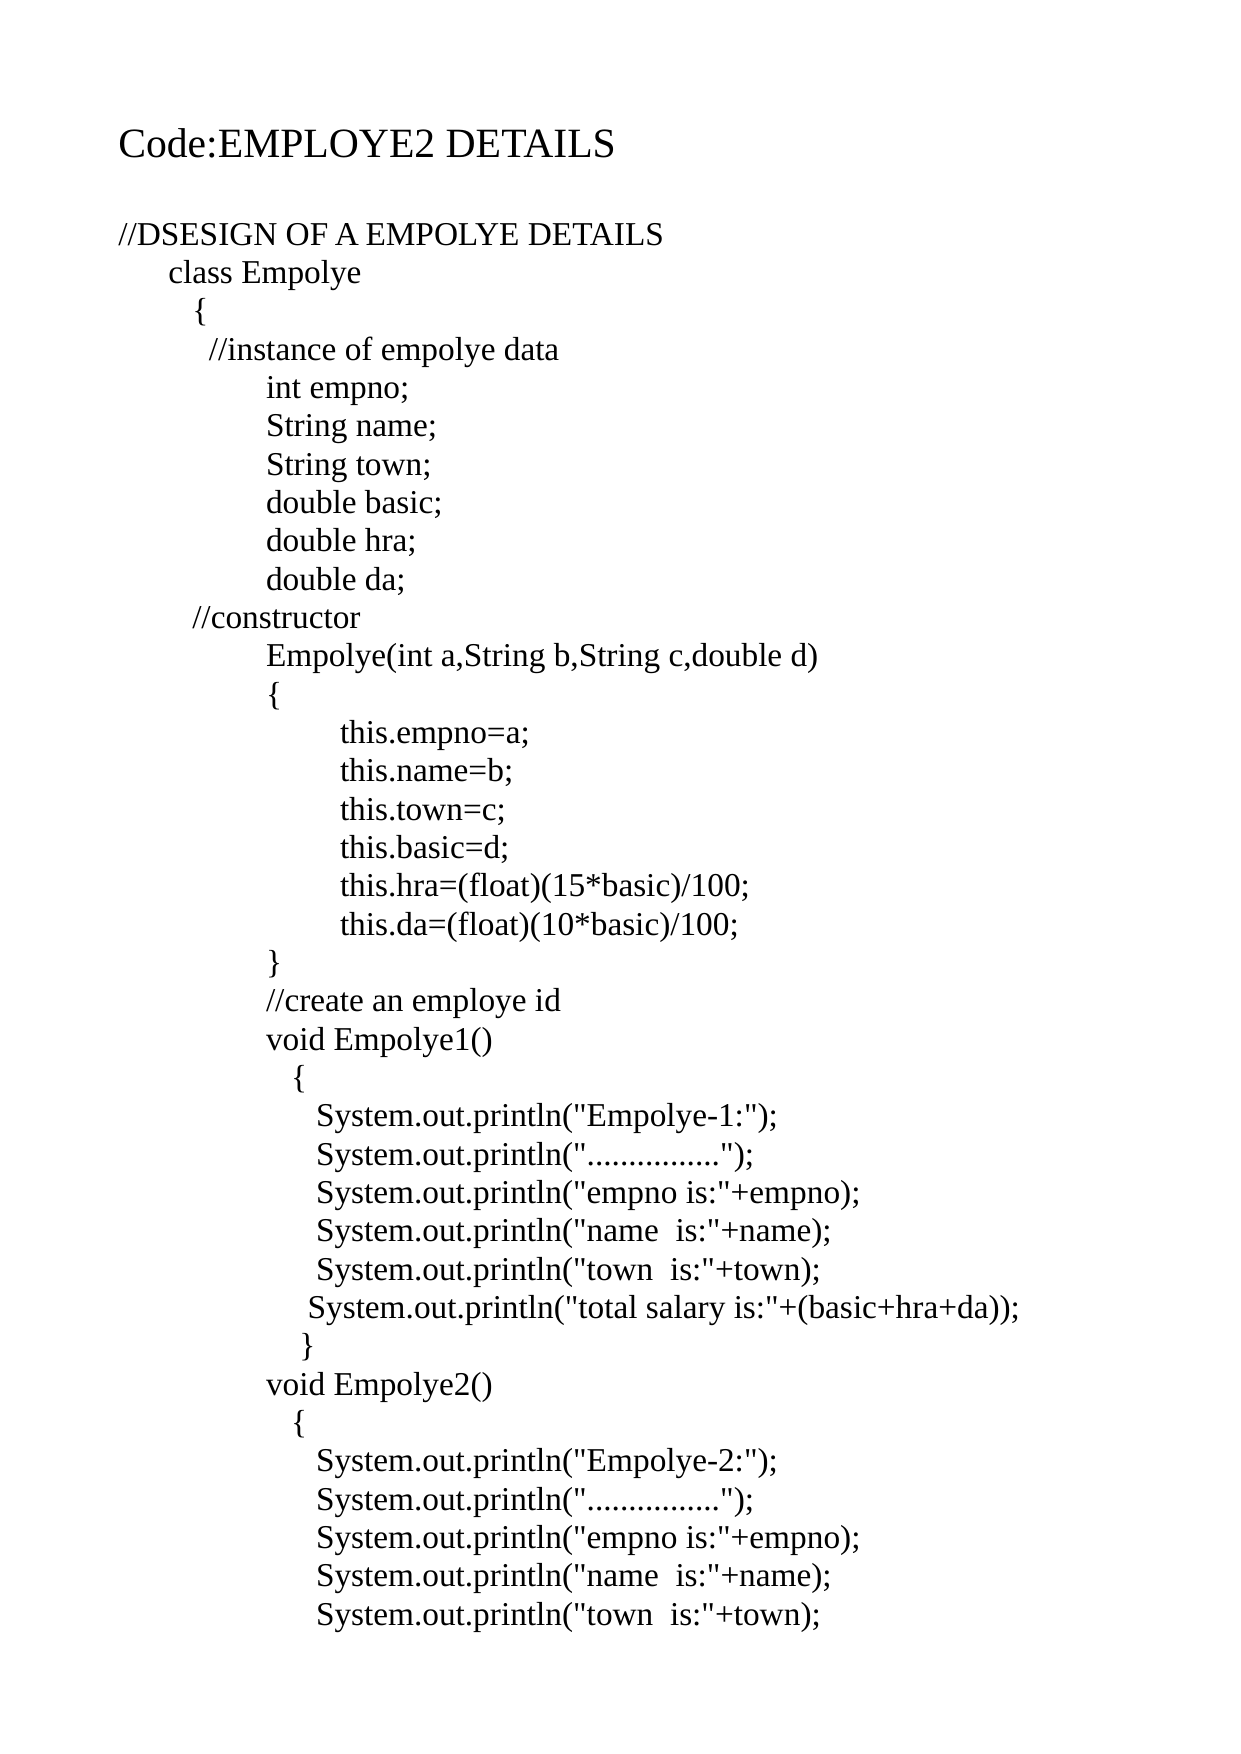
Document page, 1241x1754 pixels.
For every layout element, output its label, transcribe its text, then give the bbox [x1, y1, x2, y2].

text String town; [118, 444, 1122, 482]
text int empno; [118, 367, 1122, 406]
text } [118, 1326, 1122, 1364]
text Code:EMPLOYE2 DETAILS [118, 118, 1122, 166]
text double hra; [118, 521, 1122, 559]
text //DSESIGN OF A EMPOLYE DETAILS [118, 214, 1122, 252]
text { [118, 291, 1122, 329]
text System.out.println("empno is:"+empno); [118, 1172, 1122, 1211]
text void Empolye2() [118, 1364, 1122, 1402]
text System.out.println("................"); [118, 1134, 1122, 1172]
text class Empolye [118, 252, 1122, 291]
text { [118, 1057, 1122, 1096]
text this.da=(float)(10*basic)/100; [118, 904, 1122, 942]
text System.out.println("Empolye-2:"); [118, 1441, 1122, 1479]
text System.out.println("total salary is:"+(basic+hra+da)); [118, 1287, 1122, 1326]
text System.out.println("town is:"+town); [118, 1249, 1122, 1287]
text double basic; [118, 482, 1122, 521]
text { [118, 1402, 1122, 1441]
text //instance of empolye data [118, 329, 1122, 367]
text Empolye(int a,String b,String c,double d) [118, 636, 1122, 674]
text this.town=c; [118, 789, 1122, 827]
text System.out.println("................"); [118, 1479, 1122, 1517]
text void Empolye1() [118, 1019, 1122, 1057]
text String name; [118, 406, 1122, 444]
text System.out.println("empno is:"+empno); [118, 1517, 1122, 1556]
text System.out.println("name is:"+name); [118, 1556, 1122, 1594]
text System.out.println("Empolye-1:"); [118, 1096, 1122, 1134]
text System.out.println("name is:"+name); [118, 1211, 1122, 1249]
text double da; [118, 559, 1122, 597]
text System.out.println("town is:"+town); [118, 1594, 1122, 1632]
text //constructor [118, 597, 1122, 636]
text this.empno=a; [118, 712, 1122, 751]
text this.name=b; [118, 751, 1122, 789]
text } [118, 942, 1122, 981]
text this.basic=d; [118, 827, 1122, 866]
text //create an employe id [118, 981, 1122, 1019]
text { [118, 674, 1122, 712]
text this.hra=(float)(15*basic)/100; [118, 866, 1122, 904]
